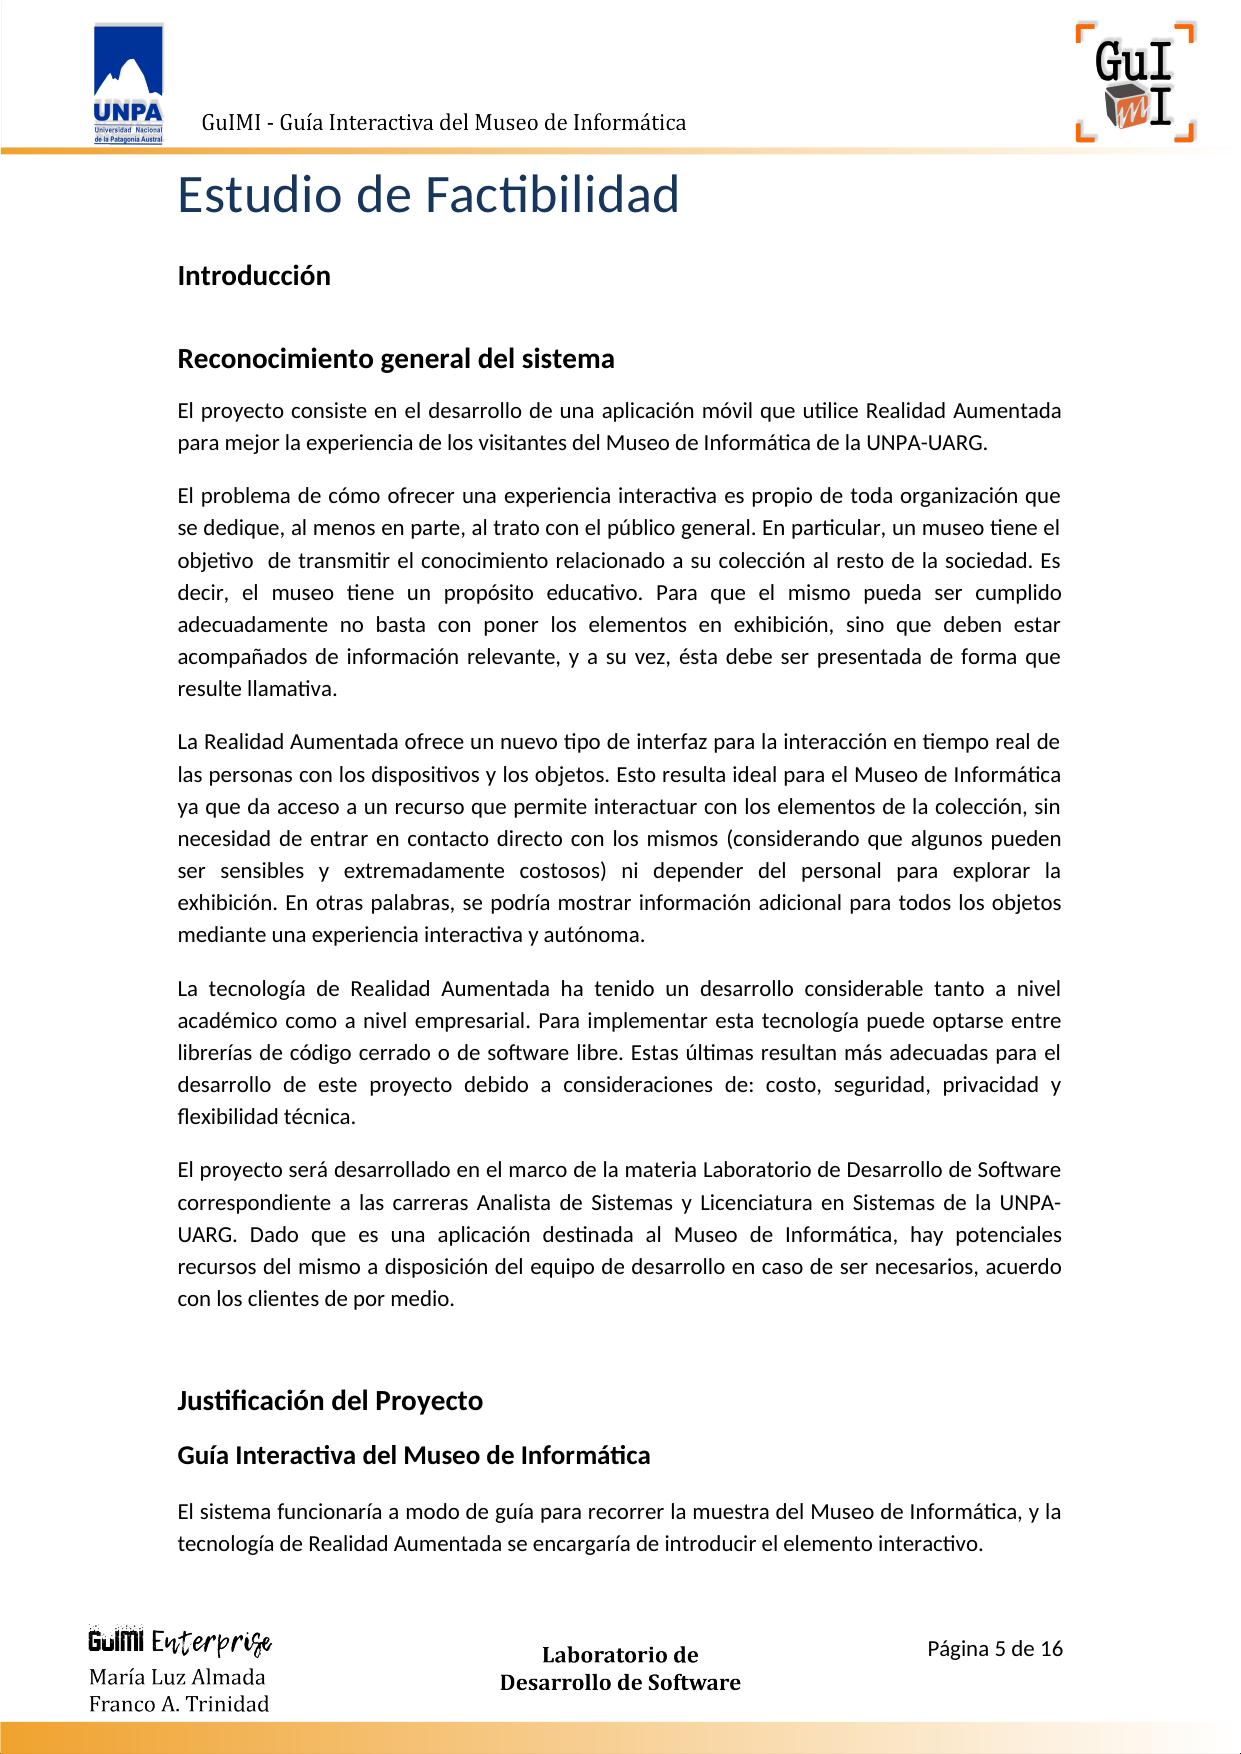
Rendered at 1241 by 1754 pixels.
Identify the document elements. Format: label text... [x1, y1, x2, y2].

subtitle Justificación del Proyecto [177, 1382, 1063, 1417]
subtitle Introducción [177, 257, 1063, 293]
text El problema de cómo ofrecer una experiencia interactiva es propio de toda organización que se dedique, al menos en parte, al trato con el público general. En particular, un museo tiene el objetivo de transmitir el conocimiento relacionado a su colección al resto de la sociedad. Es decir, el museo tiene un propósito educativo. Para que el mismo pueda ser cumplido adecuadamente no basta con poner los elementos en exhibición, sino que deben estar acompañados de información relevante, y a su vez, ésta debe ser presentada de forma que resulte llamativa. [177, 481, 1063, 702]
text La tecnología de Realidad Aumentada ha tenido un desarrollo considerable tanto a nivel académico como a nivel empresarial. Para implementar esta tecnología puede optarse entre librerías de código cerrado o de software libre. Estas últimas resultan más adecuadas para el desarrollo de este proyecto debido a consideraciones de: costo, seguridad, privacidad y flexibilidad técnica. [177, 974, 1063, 1130]
text El proyecto será desarrollado en el marco de la materia Laboratorio de Desarrollo de Software correspondiente a las carreras Analista de Sistemas y Licenciatura en Sistemas de la UNPA-UARG. Dado que es una aplicación destinada al Museo de Informática, hay potenciales recursos del mismo a disposición del equipo de desarrollo en caso de ser necesarios, acuerdo con los clientes de por medio. [177, 1155, 1063, 1312]
text El sistema funcionaría a modo de guía para recorrer la muestra del Museo de Informática, y la tecnología de Realidad Aumentada se encargaría de introducir el elemento interactivo. [177, 1497, 1063, 1557]
picture [0, 1613, 1241, 1754]
subtitle Reconocimiento general del sistema [177, 340, 1063, 375]
text Estudio de Factibilidad [177, 160, 1063, 226]
subtitle Guía Interactiva del Museo de Informática [177, 1438, 1063, 1471]
picture [0, 0, 1241, 155]
text La Realidad Aumentada ofrece un nuevo tipo de interfaz para la interacción en tiempo real de las personas con los dispositivos y los objetos. Esto resulta ideal para el Museo de Informática ya que da acceso a un recurso que permite interactuar con los elementos de la colección, sin necesidad de entrar en contacto directo con los mismos (considerando que algunos pueden ser sensibles y extremadamente costosos) ni depender del personal para explorar la exhibición. En otras palabras, se podría mostrar información adicional para todos los objetos mediante una experiencia interactiva y autónoma. [177, 727, 1063, 949]
text El proyecto consiste en el desarrollo de una aplicación móvil que utilice Realidad Aumentada para mejor la experiencia de los visitantes del Museo de Informática de la UNPA-UARG. [177, 396, 1063, 456]
